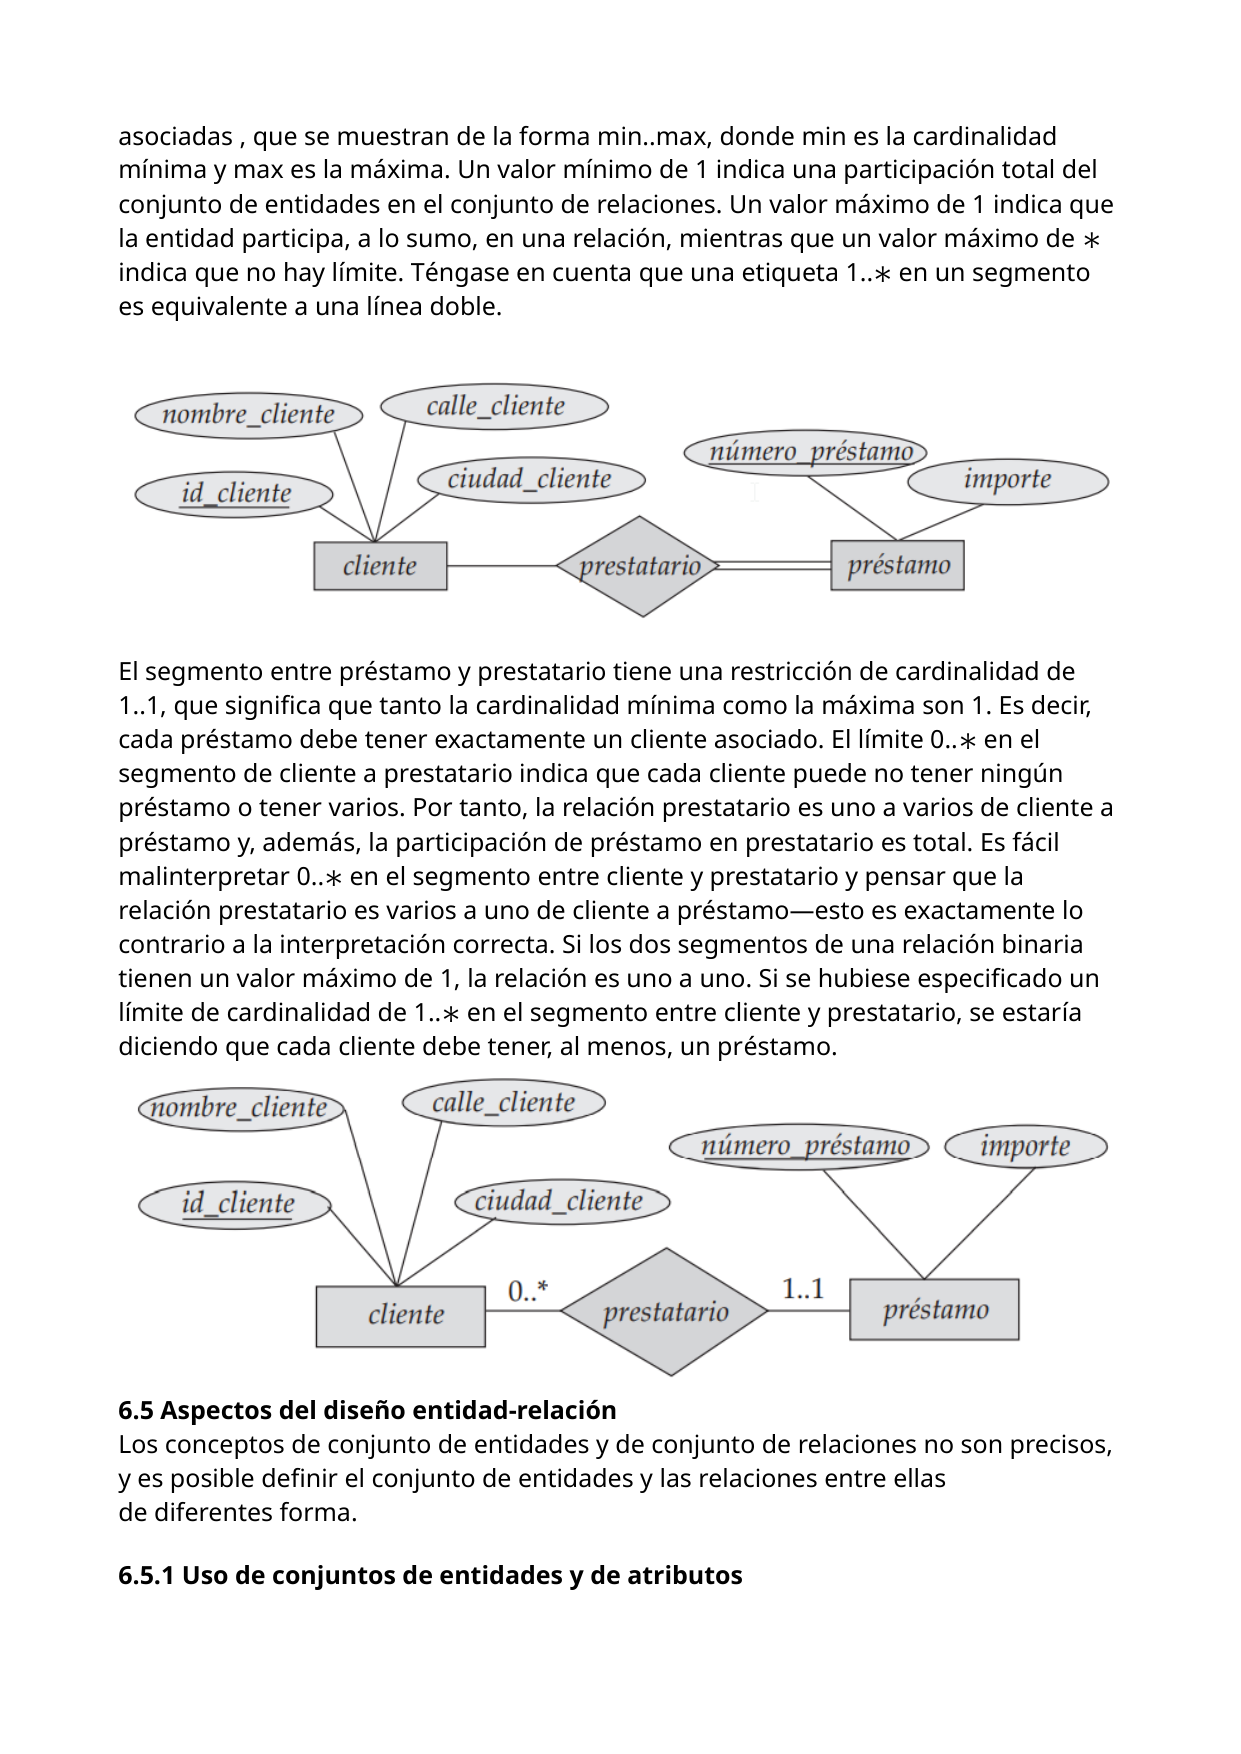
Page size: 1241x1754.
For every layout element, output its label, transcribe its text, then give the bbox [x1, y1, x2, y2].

text asociadas , que se muestran de la forma min..max, donde min es la cardinalidad mínima y max es la máxima. Un valor mínimo de 1 indica una participación total del conjunto de entidades en el conjunto de relaciones. Un valor máximo de 1 indica que la entidad participa, a lo sumo, en una relación, mientras que un valor máximo de ∗ indica que no hay límite. Téngase en cuenta que una etiqueta 1..∗ en un segmento es equivalente a una línea doble. [118, 118, 1122, 322]
text 6.5 Aspectos del diseño entidad-relación Los conceptos de conjunto de entidades y de conjunto de relaciones no son precisos, y es posible definir el conjunto de entidades y las relaciones entre ellas [118, 1393, 1122, 1495]
text El segmento entre préstamo y prestatario tiene una restricción de cardinalidad de 1..1, que significa que tanto la cardinalidad mínima como la máxima son 1. Es decir, cada préstamo debe tener exactamente un cliente asociado. El límite 0..∗ en el segmento de cliente a prestatario indica que cada cliente puede no tener ningún préstamo o tener varios. Por tanto, la relación prestatario es uno a varios de cliente a préstamo y, además, la participación de préstamo en prestatario es total. Es fácil malinterpretar 0..∗ en el segmento entre cliente y prestatario y pensar que la relación prestatario es varios a uno de cliente a préstamo—esto es exactamente lo contrario a la interpretación correcta. Si los dos segmentos de una relación binaria tienen un valor máximo de 1, la relación es uno a uno. Si se hubiese especificado un límite de cardinalidad de 1..∗ en el segmento entre cliente y prestatario, se estaría diciendo que cada cliente debe tener, al menos, un préstamo. [118, 654, 1122, 1062]
text de diferentes forma. [118, 1495, 1122, 1529]
text 6.5.1 Uso de conjuntos de entidades y de atributos [118, 1558, 1122, 1592]
